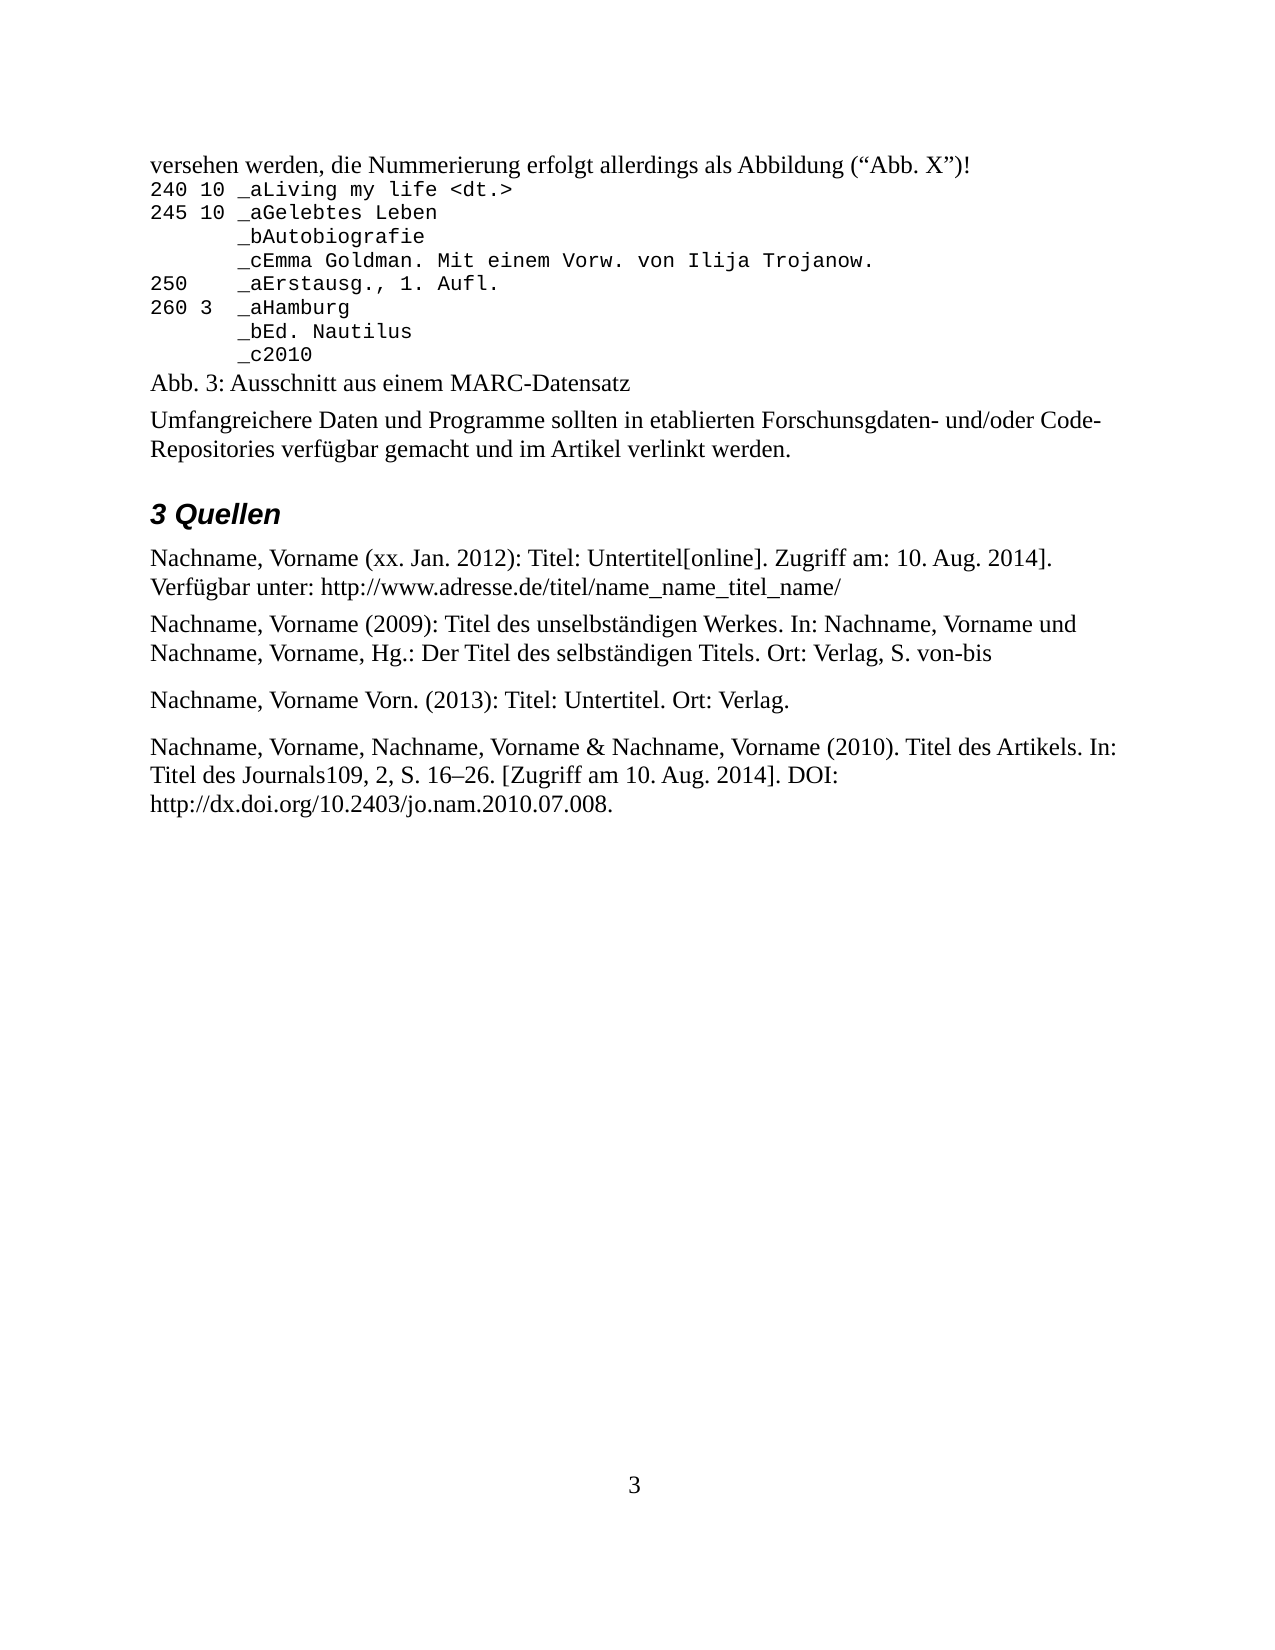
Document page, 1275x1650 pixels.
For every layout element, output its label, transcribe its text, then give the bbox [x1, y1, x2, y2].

text Nachname, Vorname, Nachname, Vorname & Nachname, Vorname (2010). Titel des Artikels. In: Titel des Journals109, 2, S. 16–26. [Zugriff am 10. Aug. 2014]. DOI: http://dx.doi.org/10.2403/jo.nam.2010.07.008. [150, 732, 1125, 818]
text _cEmma Goldman. Mit einem Vorw. von Ilija Trojanow. [150, 250, 1125, 273]
text 260 3 _aHamburg [150, 297, 1125, 321]
text Nachname, Vorname (2009): Titel des unselbständigen Werkes. In: Nachname, Vorname und Nachname, Vorname, Hg.: Der Titel des selbständigen Titels. Ort: Verlag, S. von-bis [150, 609, 1125, 667]
text _bEd. Nautilus [150, 321, 1125, 344]
text 250 _aErstausg., 1. Aufl. [150, 273, 1125, 297]
text 245 10 _aGelebtes Leben [150, 202, 1125, 226]
text Nachname, Vorname Vorn. (2013): Titel: Untertitel. Ort: Verlag. [150, 685, 1125, 714]
text _bAutobiografie [150, 226, 1125, 250]
text versehen werden, die Nummerierung erfolgt allerdings als Abbildung (“Abb. X”)! [150, 150, 1125, 179]
text Abb. 3: Ausschnitt aus einem MARC-Datensatz [150, 368, 1125, 397]
text 240 10 _aLiving my life <dt.> [150, 179, 1125, 202]
text Umfangreichere Daten und Programme sollten in etablierten Forschunsgdaten- und/oder Code-Repositories verfügbar gemacht und im Artikel verlinkt werden. [150, 406, 1125, 463]
subtitle 3 Quellen [150, 497, 1125, 531]
text _c2010 [150, 344, 1125, 368]
text Nachname, Vorname (xx. Jan. 2012): Titel: Untertitel[online]. Zugriff am: 10. Aug. 2014]. Verfügbar unter: http://www.adresse.de/titel/name_name_titel_name/ [150, 543, 1125, 601]
